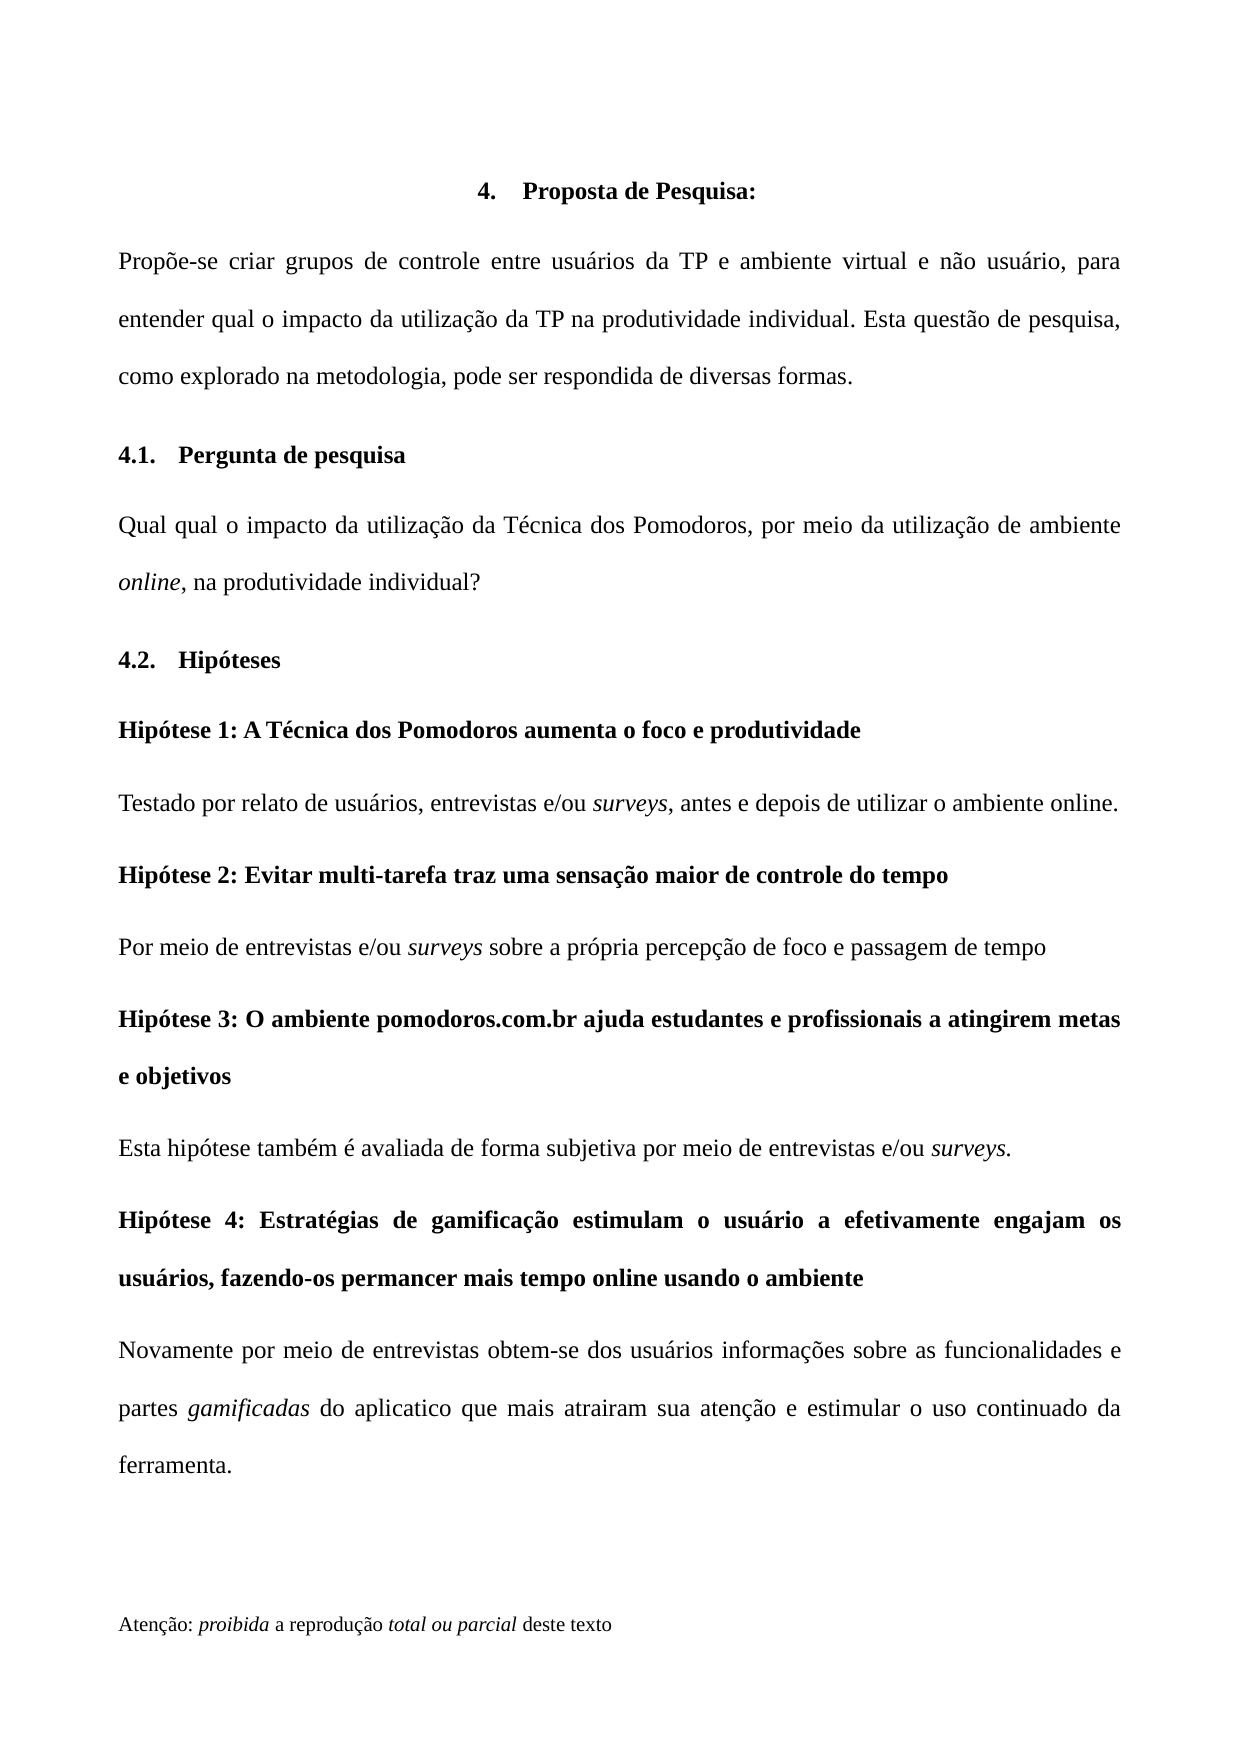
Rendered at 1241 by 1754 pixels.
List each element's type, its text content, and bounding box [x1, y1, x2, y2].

subtitle Hipóteses [118, 646, 1122, 674]
text Por meio de entrevistas e/ou surveys sobre a própria percepção de foco e passagem de tempo [118, 932, 1122, 961]
subtitle Proposta de Pesquisa: [118, 176, 1122, 205]
subtitle Pergunta de pesquisa [118, 440, 1122, 468]
text Propõe-se criar grupos de controle entre usuários da TP e ambiente virtual e não usuário, para entender qual o impacto da utilização da TP na produtividade individual. Esta questão de pesquisa, como explorado na metodologia, pode ser respondida de diversas formas. [118, 246, 1122, 390]
text Esta hipótese também é avaliada de forma subjetiva por meio de entrevistas e/ou surveys. [118, 1133, 1122, 1162]
text Testado por relato de usuários, entrevistas e/ou surveys, antes e depois de utilizar o ambiente online. [118, 788, 1122, 816]
text Qual qual o impacto da utilização da Técnica dos Pomodoros, por meio da utilização de ambiente online, na produtividade individual? [118, 510, 1122, 596]
text Hipótese 3: O ambiente pomodoros.com.br ajuda estudantes e profissionais a atingirem metas e objetivos [118, 1004, 1122, 1090]
text Hipótese 1: A Técnica dos Pomodoros aumenta o foco e produtividade [118, 716, 1122, 744]
text Hipótese 4: Estratégias de gamificação estimulam o usuário a efetivamente engajam os usuários, fazendo-os permancer mais tempo online usando o ambiente [118, 1206, 1122, 1292]
text Novamente por meio de entrevistas obtem-se dos usuários informações sobre as funcionalidades e partes gamificadas do aplicatico que mais atrairam sua atenção e estimular o uso continuado da ferramenta. [118, 1335, 1122, 1479]
text Hipótese 2: Evitar multi-tarefa traz uma sensação maior de controle do tempo [118, 860, 1122, 888]
